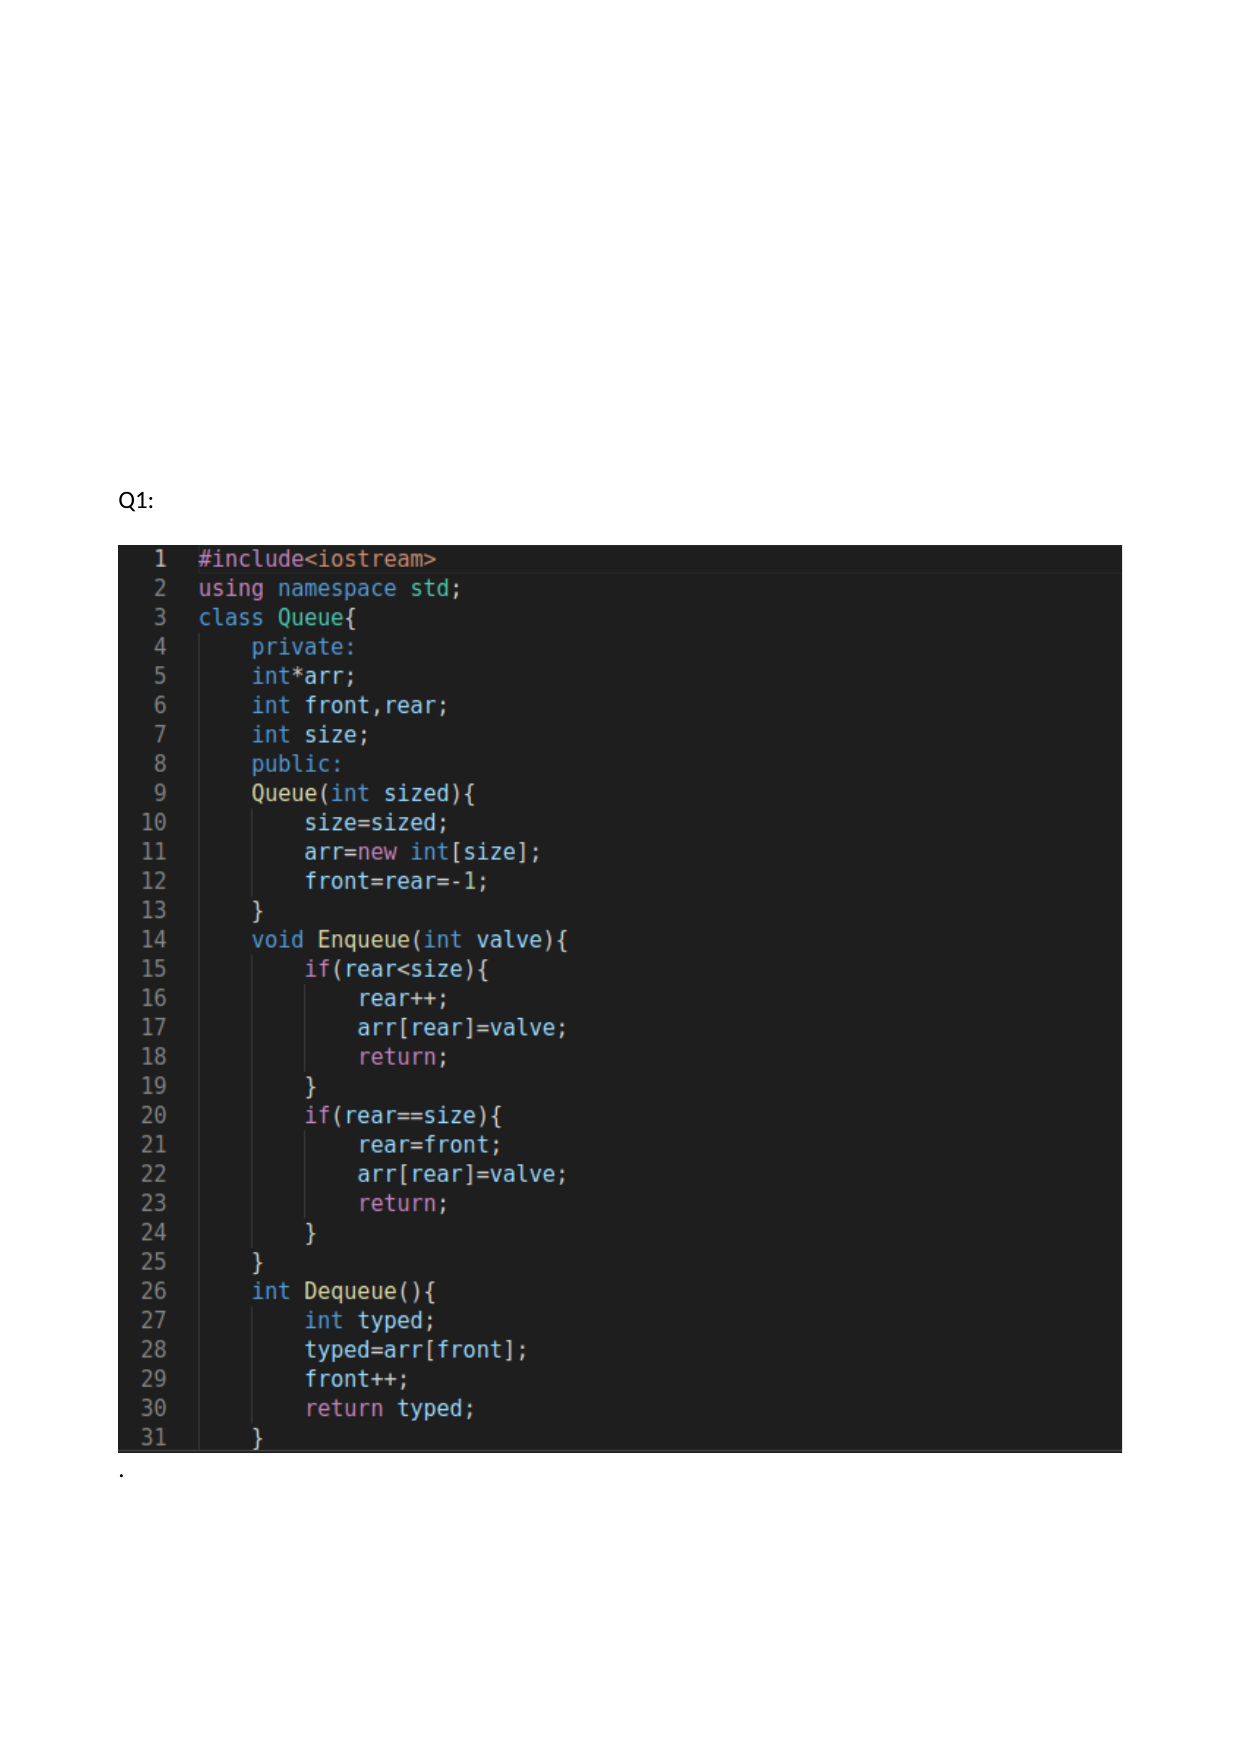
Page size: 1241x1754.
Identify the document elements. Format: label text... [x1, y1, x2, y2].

text . [118, 1453, 1122, 1483]
text Q1: [118, 484, 1122, 515]
picture [118, 545, 1123, 1453]
